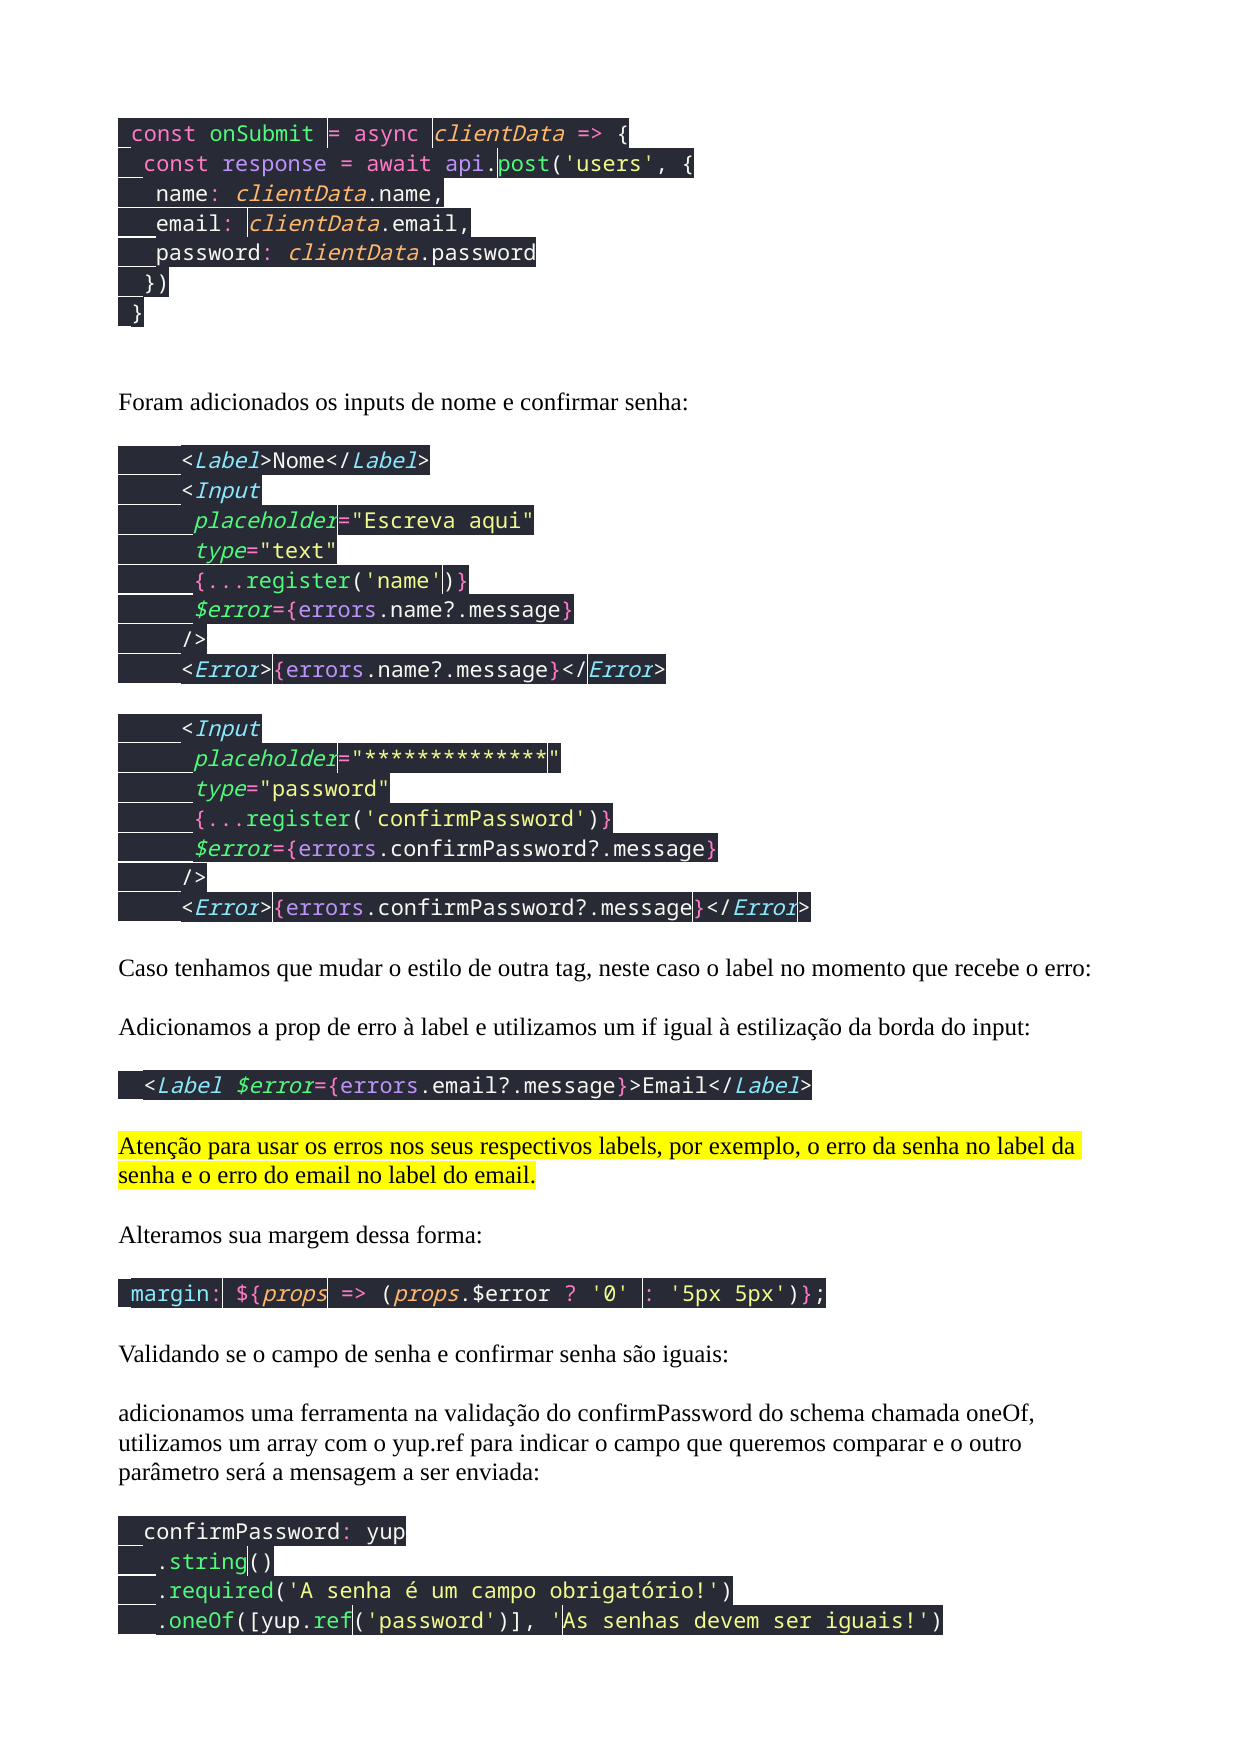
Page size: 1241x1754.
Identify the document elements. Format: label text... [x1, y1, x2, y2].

text type="password" [118, 773, 1122, 803]
text }) [118, 267, 1122, 297]
text password: clientData.password [118, 237, 1122, 267]
text adicionamos uma ferramenta na validação do confirmPassword do schema chamada oneOf, utilizamos um array com o yup.ref para indicar o campo que queremos comparar e o outro parâmetro será a mensagem a ser enviada: [118, 1397, 1122, 1486]
text <Label $error={errors.email?.message}>Email</Label> [118, 1070, 1122, 1100]
text type="text" [118, 535, 1122, 564]
text const onSubmit = async clientData => { [118, 118, 1122, 148]
text <Input [118, 713, 1122, 743]
text .oneOf([yup.ref('password')], 'As senhas devem ser iguais!') [118, 1605, 1122, 1635]
text } [118, 297, 1122, 327]
text .string() [118, 1546, 1122, 1576]
text {...register('name')} [118, 564, 1122, 594]
text confirmPassword: yup [118, 1516, 1122, 1546]
text Alteramos sua margem dessa forma: [118, 1219, 1122, 1249]
text name: clientData.name, [118, 178, 1122, 207]
text <Error>{errors.confirmPassword?.message}</Error> [118, 892, 1122, 922]
text <Error>{errors.name?.message}</Error> [118, 654, 1122, 684]
text <Label>Nome</Label> [118, 445, 1122, 475]
text <Input [118, 475, 1122, 505]
text Caso tenhamos que mudar o estilo de outra tag, neste caso o label no momento que recebe o erro: [118, 952, 1122, 981]
text const response = await api.post('users', { [118, 148, 1122, 178]
text email: clientData.email, [118, 207, 1122, 237]
text margin: ${props => (props.$error ? '0' : '5px 5px')}; [118, 1278, 1122, 1308]
text .required('A senha é um campo obrigatório!') [118, 1576, 1122, 1605]
text placeholder="Escreva aqui" [118, 505, 1122, 535]
text /> [118, 624, 1122, 654]
text Atenção para usar os erros nos seus respectivos labels, por exemplo, o erro da senha no label da senha e o erro do email no label do email. [118, 1130, 1122, 1189]
text placeholder="**************" [118, 743, 1122, 773]
text $error={errors.name?.message} [118, 594, 1122, 624]
text $error={errors.confirmPassword?.message} [118, 833, 1122, 862]
text /> [118, 862, 1122, 892]
text {...register('confirmPassword')} [118, 803, 1122, 833]
text Validando se o campo de senha e confirmar senha são iguais: [118, 1338, 1122, 1367]
text Foram adicionados os inputs de nome e confirmar senha: [118, 386, 1122, 416]
text Adicionamos a prop de erro à label e utilizamos um if igual à estilização da borda do input: [118, 1011, 1122, 1041]
